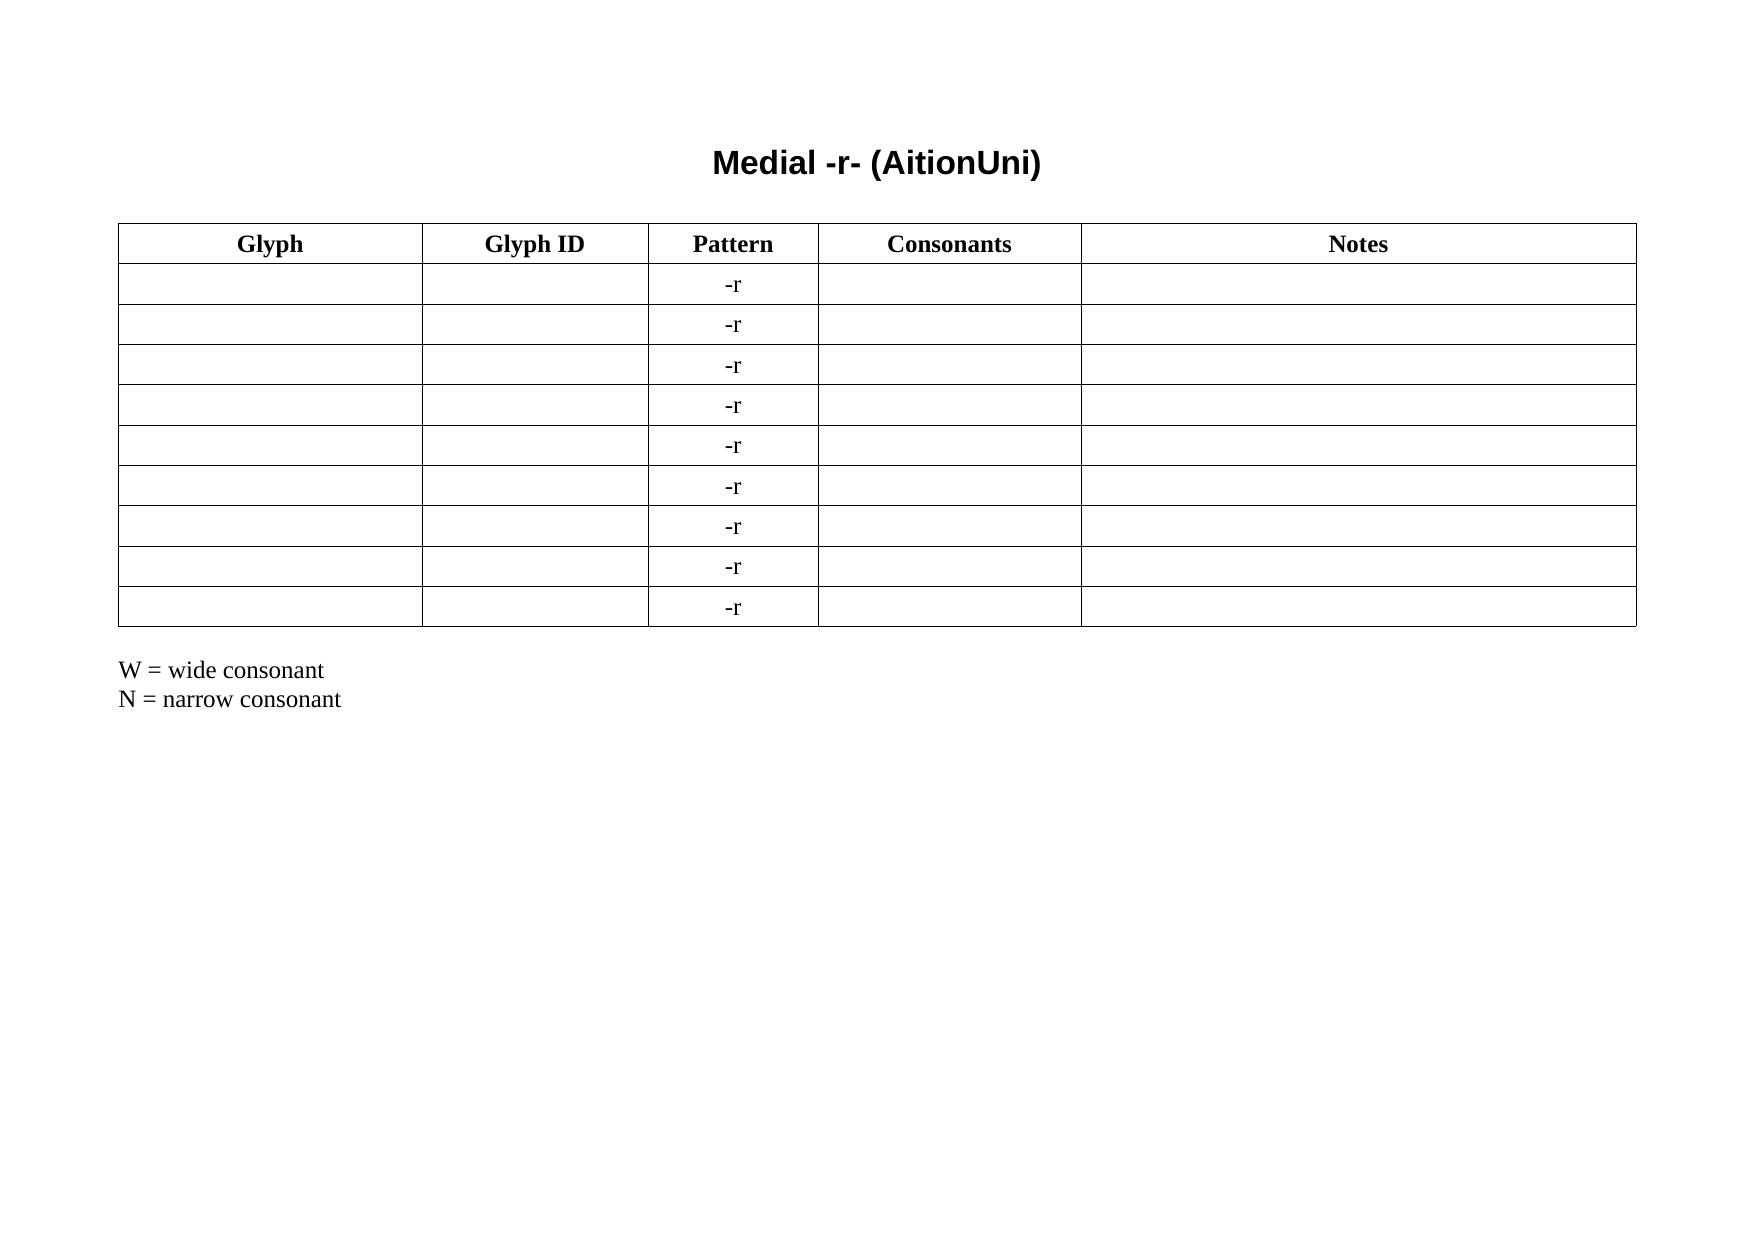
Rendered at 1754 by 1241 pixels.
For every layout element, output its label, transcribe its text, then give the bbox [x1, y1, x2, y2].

table_cell [1082, 547, 1636, 586]
table_header Glyph [119, 224, 422, 263]
table_cell -r [649, 305, 818, 344]
subtitle Medial -r- (AitionUni) [118, 143, 1636, 182]
table_cell [819, 385, 1081, 424]
table_header Pattern [649, 224, 818, 263]
table_cell [423, 547, 648, 586]
table_cell [819, 466, 1081, 505]
table_cell [119, 587, 422, 626]
text W = wide consonant N = narrow consonant [118, 655, 1636, 712]
table_cell [119, 345, 422, 384]
table_cell -r [649, 587, 818, 626]
table_cell [423, 426, 648, 465]
table_cell [819, 426, 1081, 465]
table_cell [423, 305, 648, 344]
table_cell [423, 506, 648, 546]
table_cell -r [649, 466, 818, 505]
table_cell -r [649, 426, 818, 465]
table_cell [423, 345, 648, 384]
table_cell [1082, 345, 1636, 384]
table_cell [423, 264, 648, 304]
table_cell [1082, 385, 1636, 424]
table_cell [119, 506, 422, 546]
table_cell [819, 547, 1081, 586]
table_cell [119, 547, 422, 586]
table_cell [819, 506, 1081, 546]
table_cell -r [649, 385, 818, 424]
table_cell [1082, 506, 1636, 546]
table_cell [819, 264, 1081, 304]
table_cell [423, 466, 648, 505]
table_cell [1082, 587, 1636, 626]
table_cell [119, 466, 422, 505]
table_cell [1082, 466, 1636, 505]
table_cell [1082, 305, 1636, 344]
table_cell -r [649, 264, 818, 304]
table_cell [1082, 264, 1636, 304]
table_header Consonants [819, 224, 1081, 263]
table_header Notes [1082, 224, 1636, 263]
table_cell [119, 385, 422, 424]
table_cell [1082, 426, 1636, 465]
table_cell [819, 587, 1081, 626]
table_cell [423, 385, 648, 424]
table_cell [423, 587, 648, 626]
table_cell [119, 305, 422, 344]
table_header Glyph ID [423, 224, 648, 263]
table_cell [819, 305, 1081, 344]
table_cell -r [649, 345, 818, 384]
table_cell [819, 345, 1081, 384]
table_cell -r [649, 506, 818, 546]
table_cell [119, 426, 422, 465]
table_cell -r [649, 547, 818, 586]
table_cell [119, 264, 422, 304]
